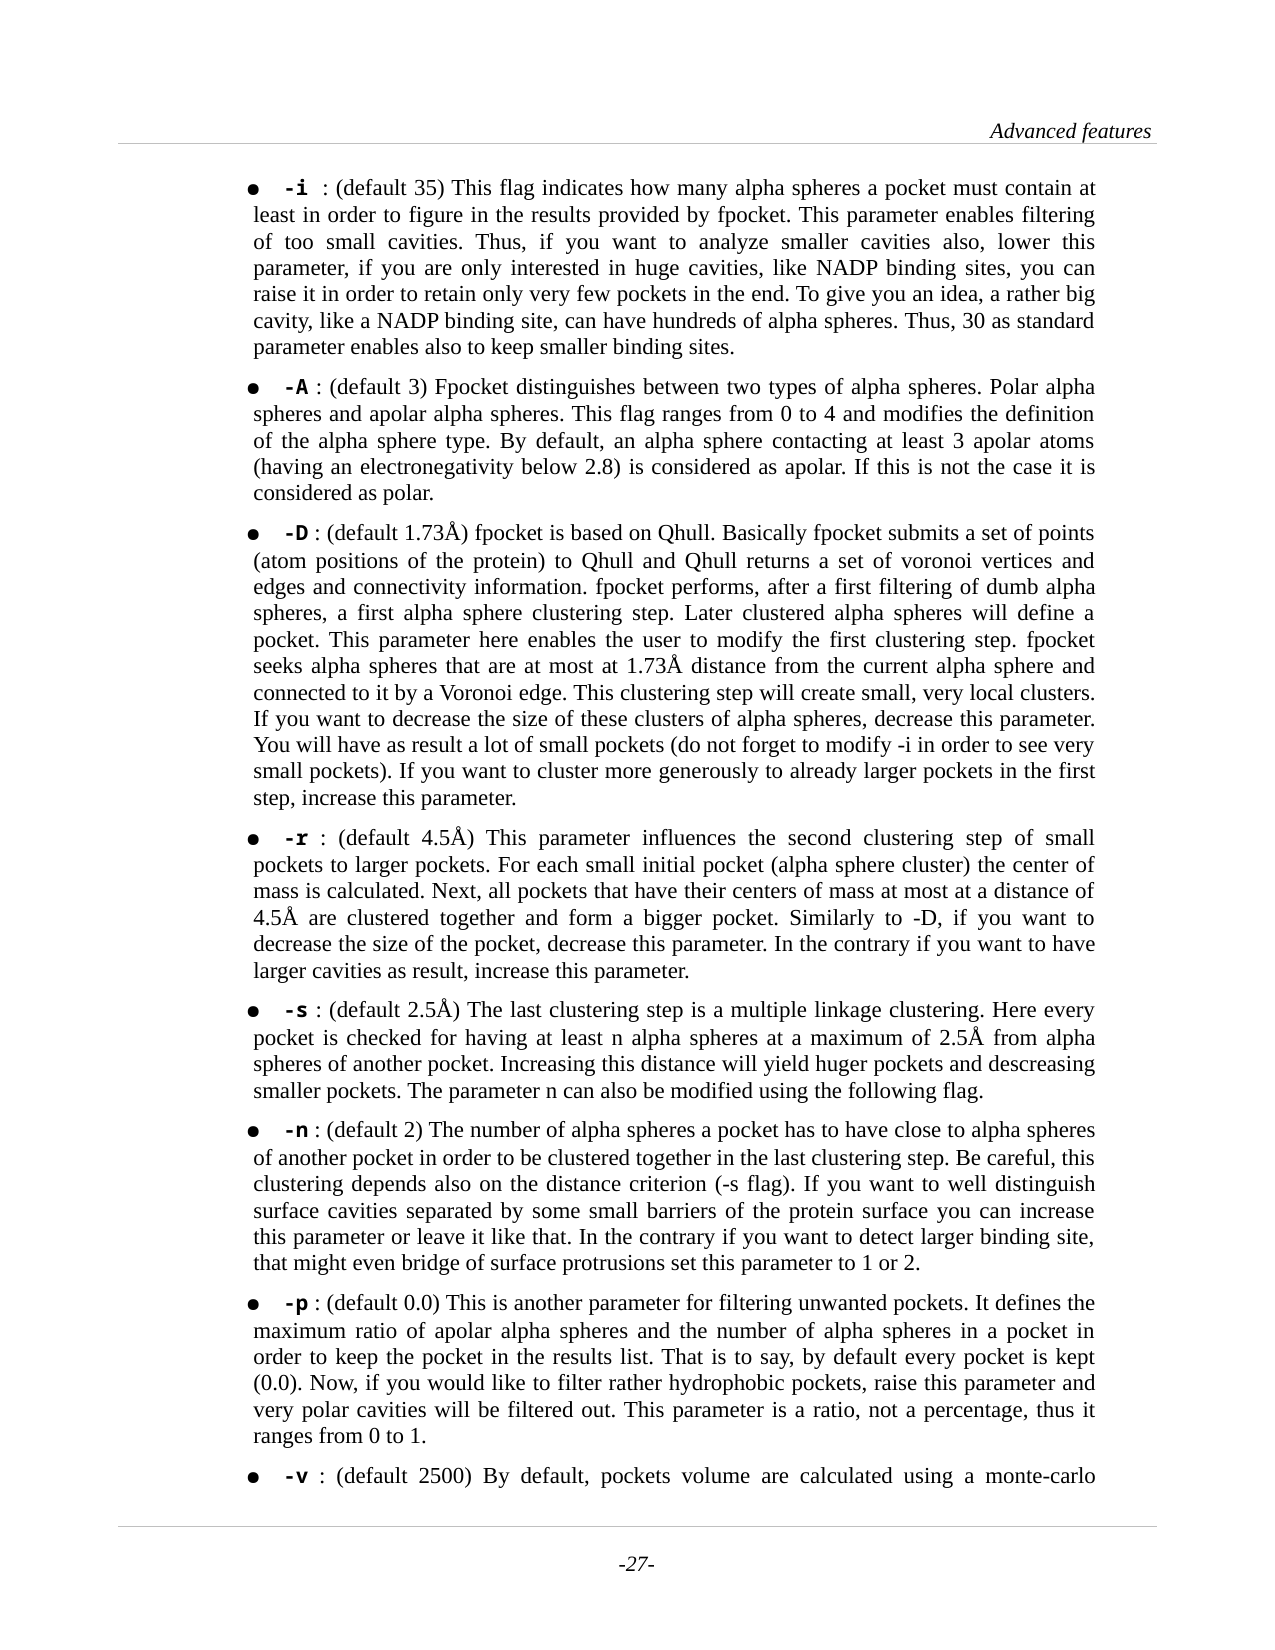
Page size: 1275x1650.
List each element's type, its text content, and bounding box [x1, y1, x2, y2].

list -n : (default 2) The number of alpha spheres a pocket has to have close to alpha spheres of another pocket in order to be clustered together in the last clustering step. Be careful, this clustering depends also on the distance criterion (-s flag). If you want to well distinguish surface cavities separated by some small barriers of the protein surface you can increase this parameter or leave it like that. In the contrary if you want to detect larger binding site, that might even bridge of surface protrusions set this parameter to 1 or 2. [216, 1116, 1097, 1276]
list -r : (default 4.5Å) This parameter influences the second clustering step of small pockets to larger pockets. For each small initial pocket (alpha sphere cluster) the center of mass is calculated. Next, all pockets that have their centers of mass at most at a distance of 4.5Å are clustered together and form a bigger pocket. Similarly to -D, if you want to decrease the size of the pocket, decrease this parameter. In the contrary if you want to have larger cavities as result, increase this parameter. [216, 823, 1097, 983]
list -A : (default 3) Fpocket distinguishes between two types of alpha spheres. Polar alpha spheres and apolar alpha spheres. This flag ranges from 0 to 4 and modifies the definition of the alpha sphere type. By default, an alpha sphere contacting at least 3 apolar atoms (having an electronegativity below 2.8) is considered as apolar. If this is not the case it is considered as polar. [216, 372, 1097, 506]
list -i : (default 35) This flag indicates how many alpha spheres a pocket must contain at least in order to figure in the results provided by fpocket. This parameter enables filtering of too small cavities. Thus, if you want to analyze smaller cavities also, lower this parameter, if you are only interested in huge cavities, like NADP binding sites, you can raise it in order to retain only very few pockets in the end. To give you an idea, a rather big cavity, like a NADP binding site, can have hundreds of alpha spheres. Thus, 30 as standard parameter enables also to keep smaller binding sites. [216, 173, 1097, 359]
list -v : (default 2500) By default, pockets volume are calculated using a monte-carlo [216, 1461, 1097, 1489]
list -D : (default 1.73Å) fpocket is based on Qhull. Basically fpocket submits a set of points (atom positions of the protein) to Qhull and Qhull returns a set of voronoi vertices and edges and connectivity information. fpocket performs, after a first filtering of dumb alpha spheres, a first alpha sphere clustering step. Later clustered alpha spheres will define a pocket. This parameter here enables the user to modify the first clustering step. fpocket seeks alpha spheres that are at most at 1.73Å distance from the current alpha sphere and connected to it by a Voronoi edge. This clustering step will create small, very local clusters. If you want to decrease the size of these clusters of alpha spheres, decrease this parameter. You will have as result a lot of small pockets (do not forget to modify -i in order to see very small pockets). If you want to cluster more generously to already larger pockets in the first step, increase this parameter. [216, 518, 1097, 810]
list -s : (default 2.5Å) The last clustering step is a multiple linkage clustering. Here every pocket is checked for having at least n alpha spheres at a maximum of 2.5Å from alpha spheres of another pocket. Increasing this distance will yield huger pockets and descreasing smaller pockets. The parameter n can also be modified using the following flag. [216, 996, 1097, 1103]
list -p : (default 0.0) This is another parameter for filtering unwanted pockets. It defines the maximum ratio of apolar alpha spheres and the number of alpha spheres in a pocket in order to keep the pocket in the results list. That is to say, by default every pocket is kept (0.0). Now, if you would like to filter rather hydrophobic pockets, raise this parameter and very polar cavities will be filtered out. This parameter is a ratio, not a percentage, thus it ranges from 0 to 1. [216, 1288, 1097, 1448]
